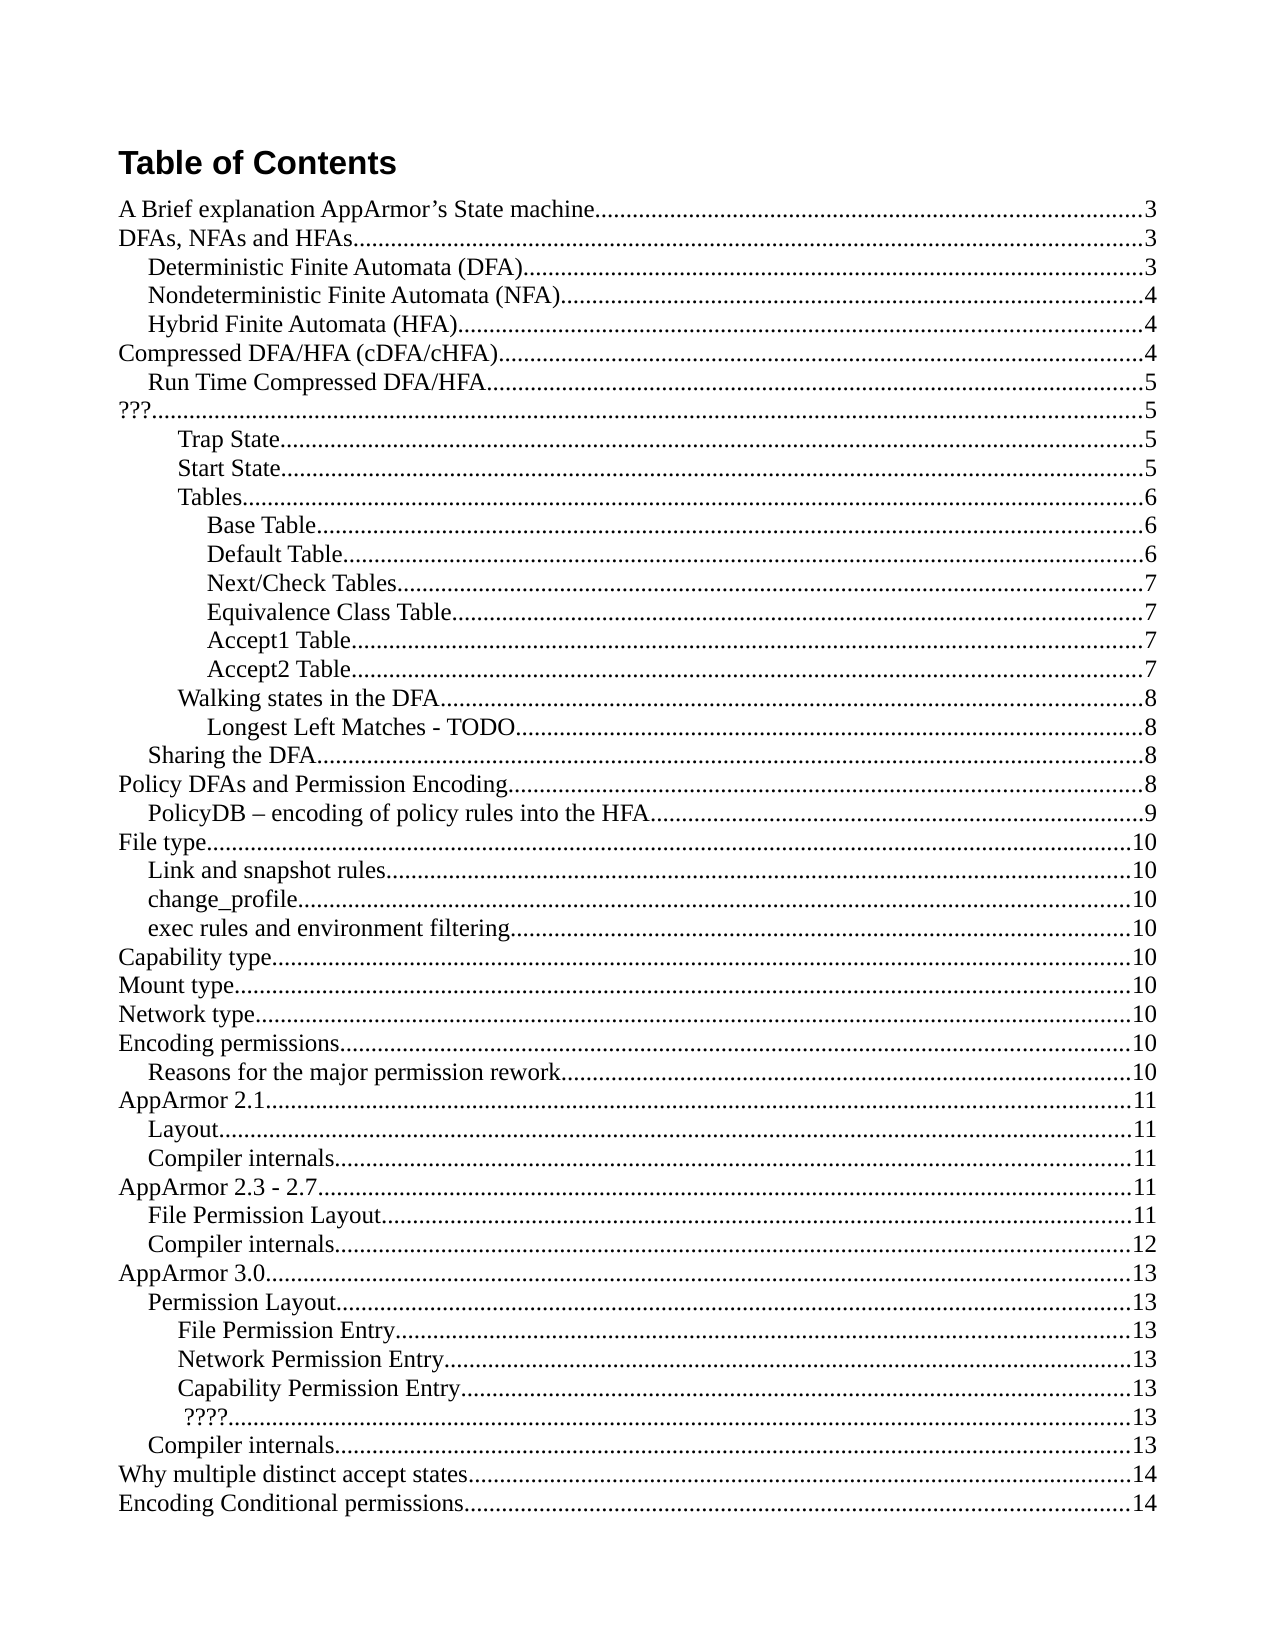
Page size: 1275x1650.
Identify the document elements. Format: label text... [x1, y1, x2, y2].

text Sharing the DFA 8 [148, 740, 1157, 769]
text Longest Left Matches - TODO 8 [207, 712, 1157, 740]
text Accept2 Table 7 [207, 654, 1157, 683]
text change_profile 10 [148, 884, 1157, 913]
text Compiler internals 11 [148, 1143, 1157, 1172]
text Run Time Compressed DFA/HFA 5 [148, 367, 1157, 395]
text Start State 5 [177, 453, 1157, 482]
text Network Permission Entry 13 [177, 1344, 1157, 1373]
text Nondeterministic Finite Automata (NFA) 4 [148, 280, 1157, 309]
text Walking states in the DFA 8 [177, 683, 1157, 712]
text Trap State 5 [177, 424, 1157, 453]
text Policy DFAs and Permission Encoding 8 [118, 769, 1157, 798]
text File type 10 [118, 827, 1157, 855]
text PolicyDB – encoding of policy rules into the HFA 9 [148, 798, 1157, 827]
text Link and snapshot rules 10 [148, 855, 1157, 884]
text exec rules and environment filtering 10 [148, 913, 1157, 942]
text Base Table 6 [207, 510, 1157, 539]
text Mount type 10 [118, 970, 1157, 999]
text Default Table 6 [207, 539, 1157, 568]
subtitle Table of Contents [118, 143, 1157, 182]
text File Permission Entry 13 [177, 1315, 1157, 1344]
text Encoding permissions 10 [118, 1028, 1157, 1057]
text Deterministic Finite Automata (DFA) 3 [148, 252, 1157, 280]
text AppArmor 3.0 13 [118, 1258, 1157, 1287]
text Network type 10 [118, 999, 1157, 1028]
text Compressed DFA/HFA (cDFA/cHFA) 4 [118, 338, 1157, 367]
text Accept1 Table 7 [207, 625, 1157, 654]
text File Permission Layout 11 [148, 1200, 1157, 1229]
text AppArmor 2.3 - 2.7 11 [118, 1172, 1157, 1200]
text Why multiple distinct accept states 14 [118, 1459, 1157, 1488]
text DFAs, NFAs and HFAs 3 [118, 223, 1157, 252]
text Hybrid Finite Automata (HFA) 4 [148, 309, 1157, 338]
text Reasons for the major permission rework 10 [148, 1057, 1157, 1085]
text Compiler internals 13 [148, 1430, 1157, 1459]
text ??? 5 [118, 395, 1157, 424]
text Capability type 10 [118, 942, 1157, 970]
text Next/Check Tables 7 [207, 568, 1157, 597]
text Encoding Conditional permissions 14 [118, 1488, 1157, 1517]
text Permission Layout 13 [148, 1287, 1157, 1315]
text ???? 13 [177, 1402, 1157, 1430]
text Tables 6 [177, 482, 1157, 510]
text Layout 11 [148, 1114, 1157, 1143]
text Capability Permission Entry 13 [177, 1373, 1157, 1402]
text Compiler internals 12 [148, 1229, 1157, 1258]
text AppArmor 2.1 11 [118, 1085, 1157, 1114]
text A Brief explanation AppArmor’s State machine 3 [118, 194, 1157, 223]
text Equivalence Class Table 7 [207, 597, 1157, 625]
